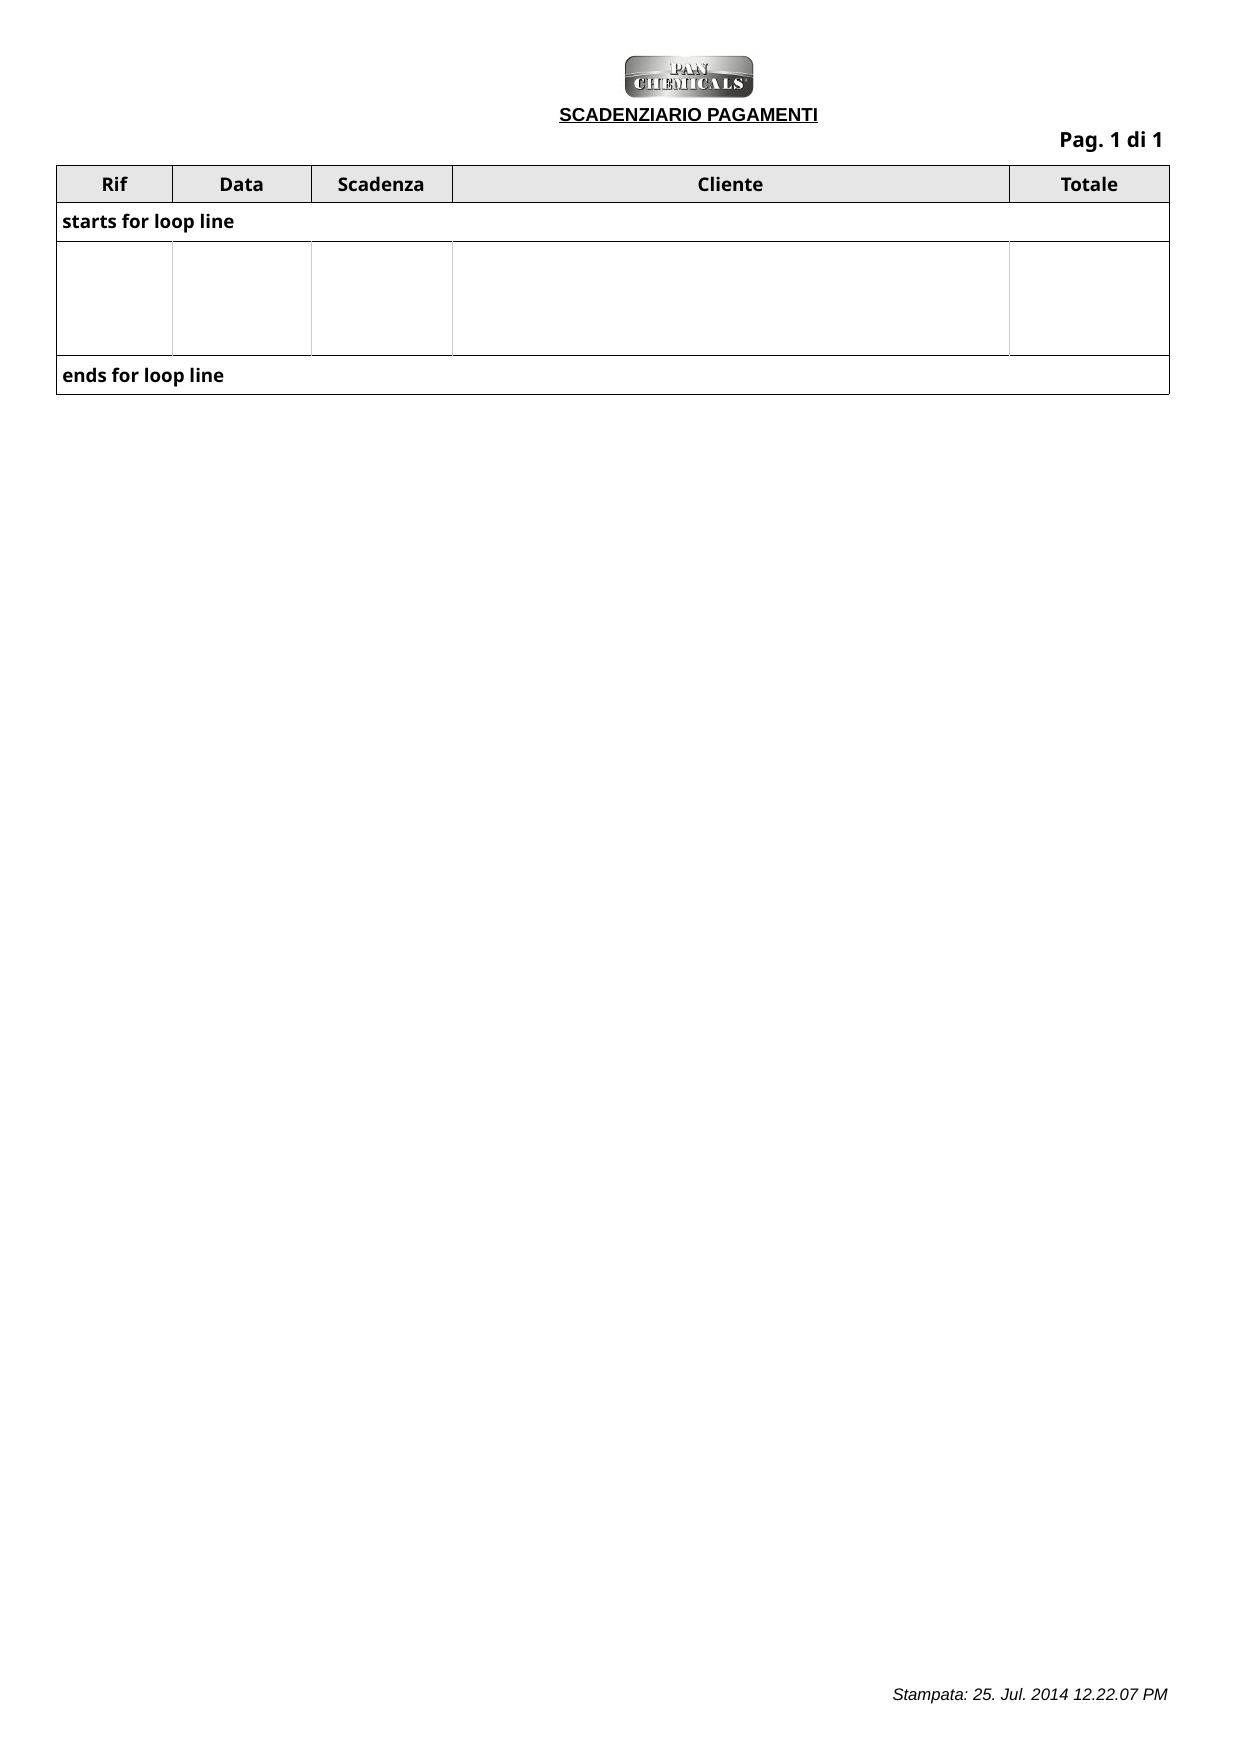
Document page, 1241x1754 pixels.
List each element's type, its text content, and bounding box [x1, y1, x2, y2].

table_header Cliente [453, 166, 1009, 202]
table_header Totale [1010, 166, 1169, 202]
text <setLang('it_IT')> [56, 151, 1169, 165]
table_cell <formatLang(o.total)> <o.currency_id.name> [1010, 242, 1169, 355]
table_cell starts for loop line [57, 203, 1169, 241]
table_cell <o.name> [57, 242, 172, 355]
table_cell ends for loop line [57, 356, 1169, 394]
table_header Rif [57, 166, 172, 202]
picture [618, 49, 759, 104]
table_cell <formatLang(o.deadline, date=True)> [312, 242, 452, 355]
table_cell <formatLang(o.date, date=True)> [173, 242, 311, 355]
table_cell <o.partner_id.name> [453, 242, 1009, 355]
table_header Scadenza [312, 166, 452, 202]
table_header Data [173, 166, 311, 202]
